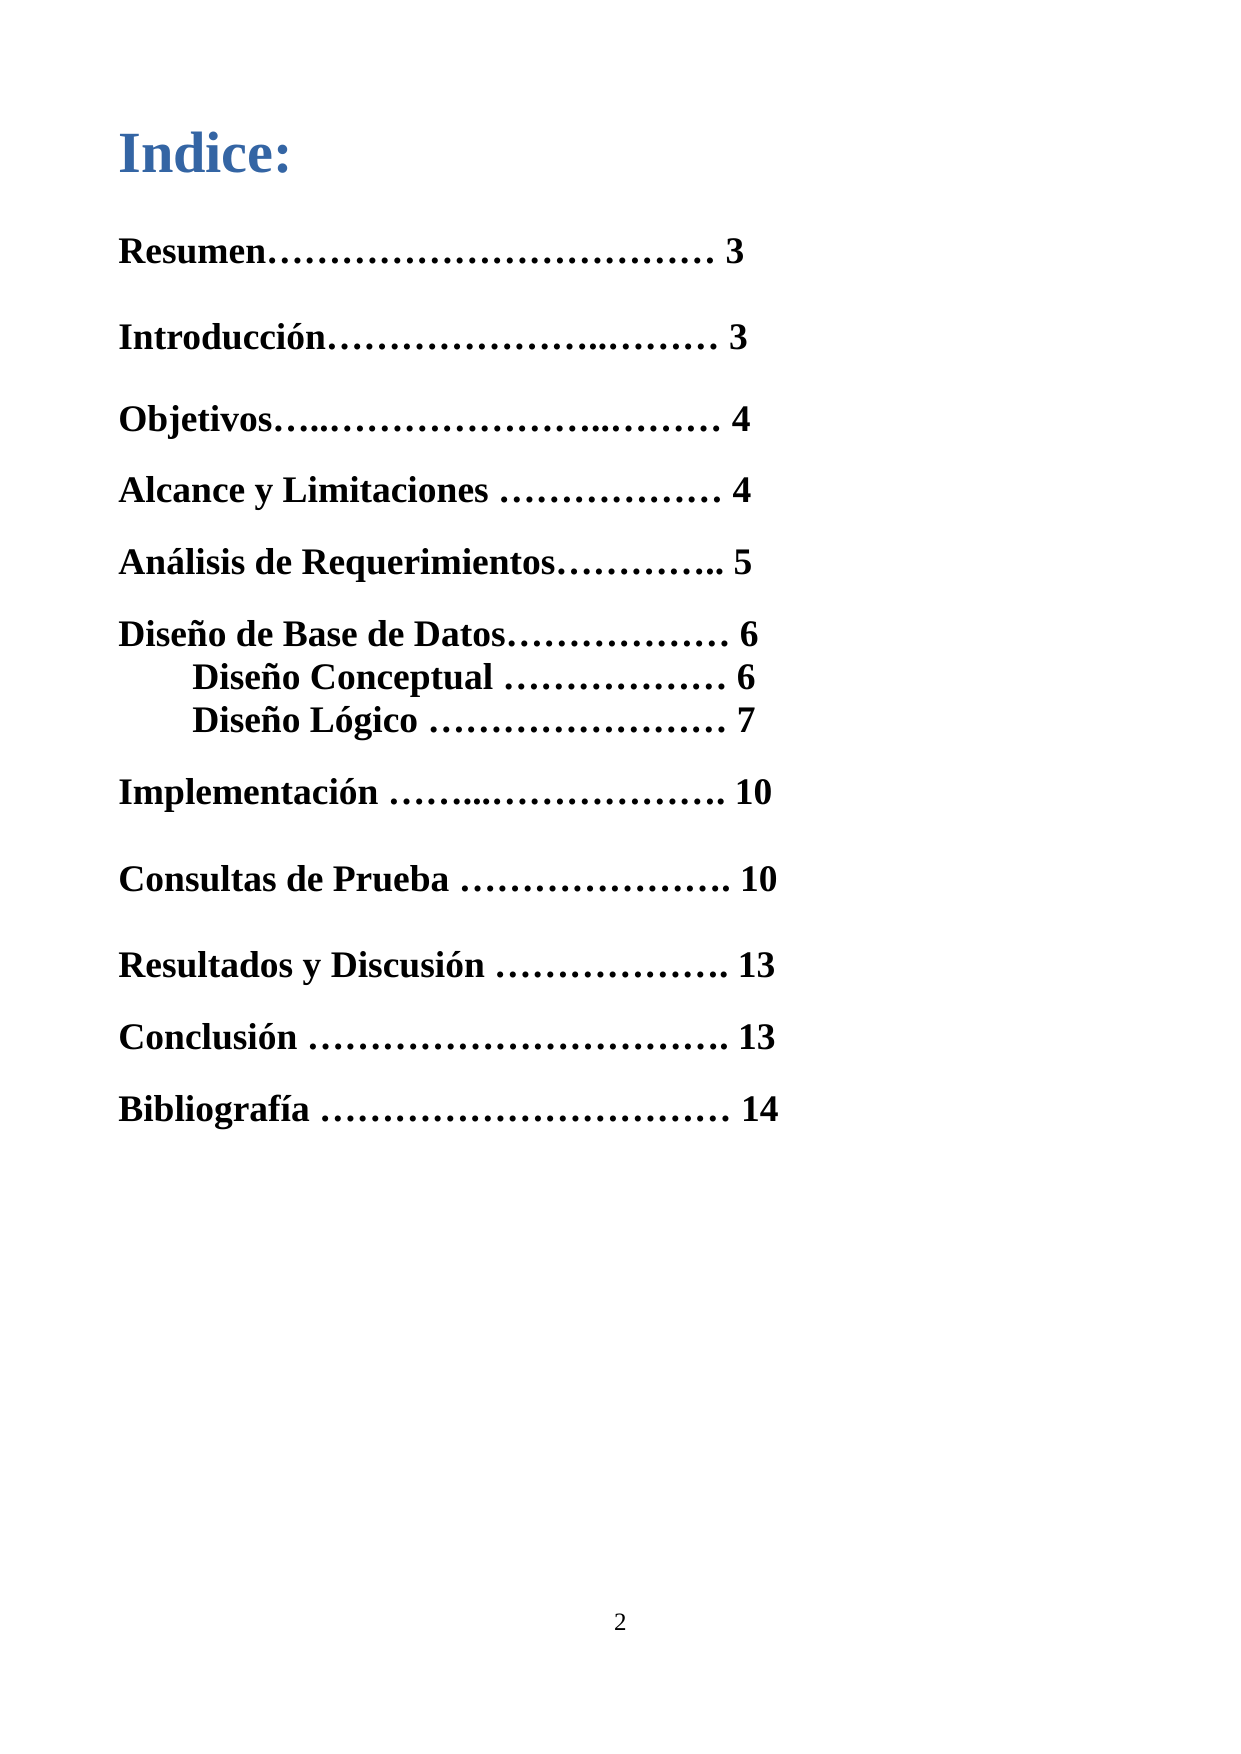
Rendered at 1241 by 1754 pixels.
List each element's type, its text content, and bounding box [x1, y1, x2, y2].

text Resumen……………………………… 3 [118, 228, 1122, 271]
text Diseño de Base de Datos……………… 6 [118, 612, 1122, 655]
text Diseño Conceptual ……………… 6 [118, 655, 1122, 698]
text Resultados y Discusión ………………. 13 [118, 942, 1122, 985]
text Introducción…………………..……… 3 [118, 314, 1122, 358]
text Bibliografía …………………………… 14 [118, 1086, 1122, 1129]
text Indice: [118, 118, 1122, 185]
text Implementación ……...………………. 10 [118, 770, 1122, 813]
text Consultas de Prueba …………………. 10 [118, 856, 1122, 899]
text Objetivos…..…………………..……… 4 [118, 396, 1122, 439]
text Alcance y Limitaciones ……………… 4 [118, 468, 1122, 511]
text Análisis de Requerimientos………….. 5 [118, 540, 1122, 583]
text Diseño Lógico …………………… 7 [118, 698, 1122, 741]
text Conclusión ……………………………. 13 [118, 1014, 1122, 1057]
